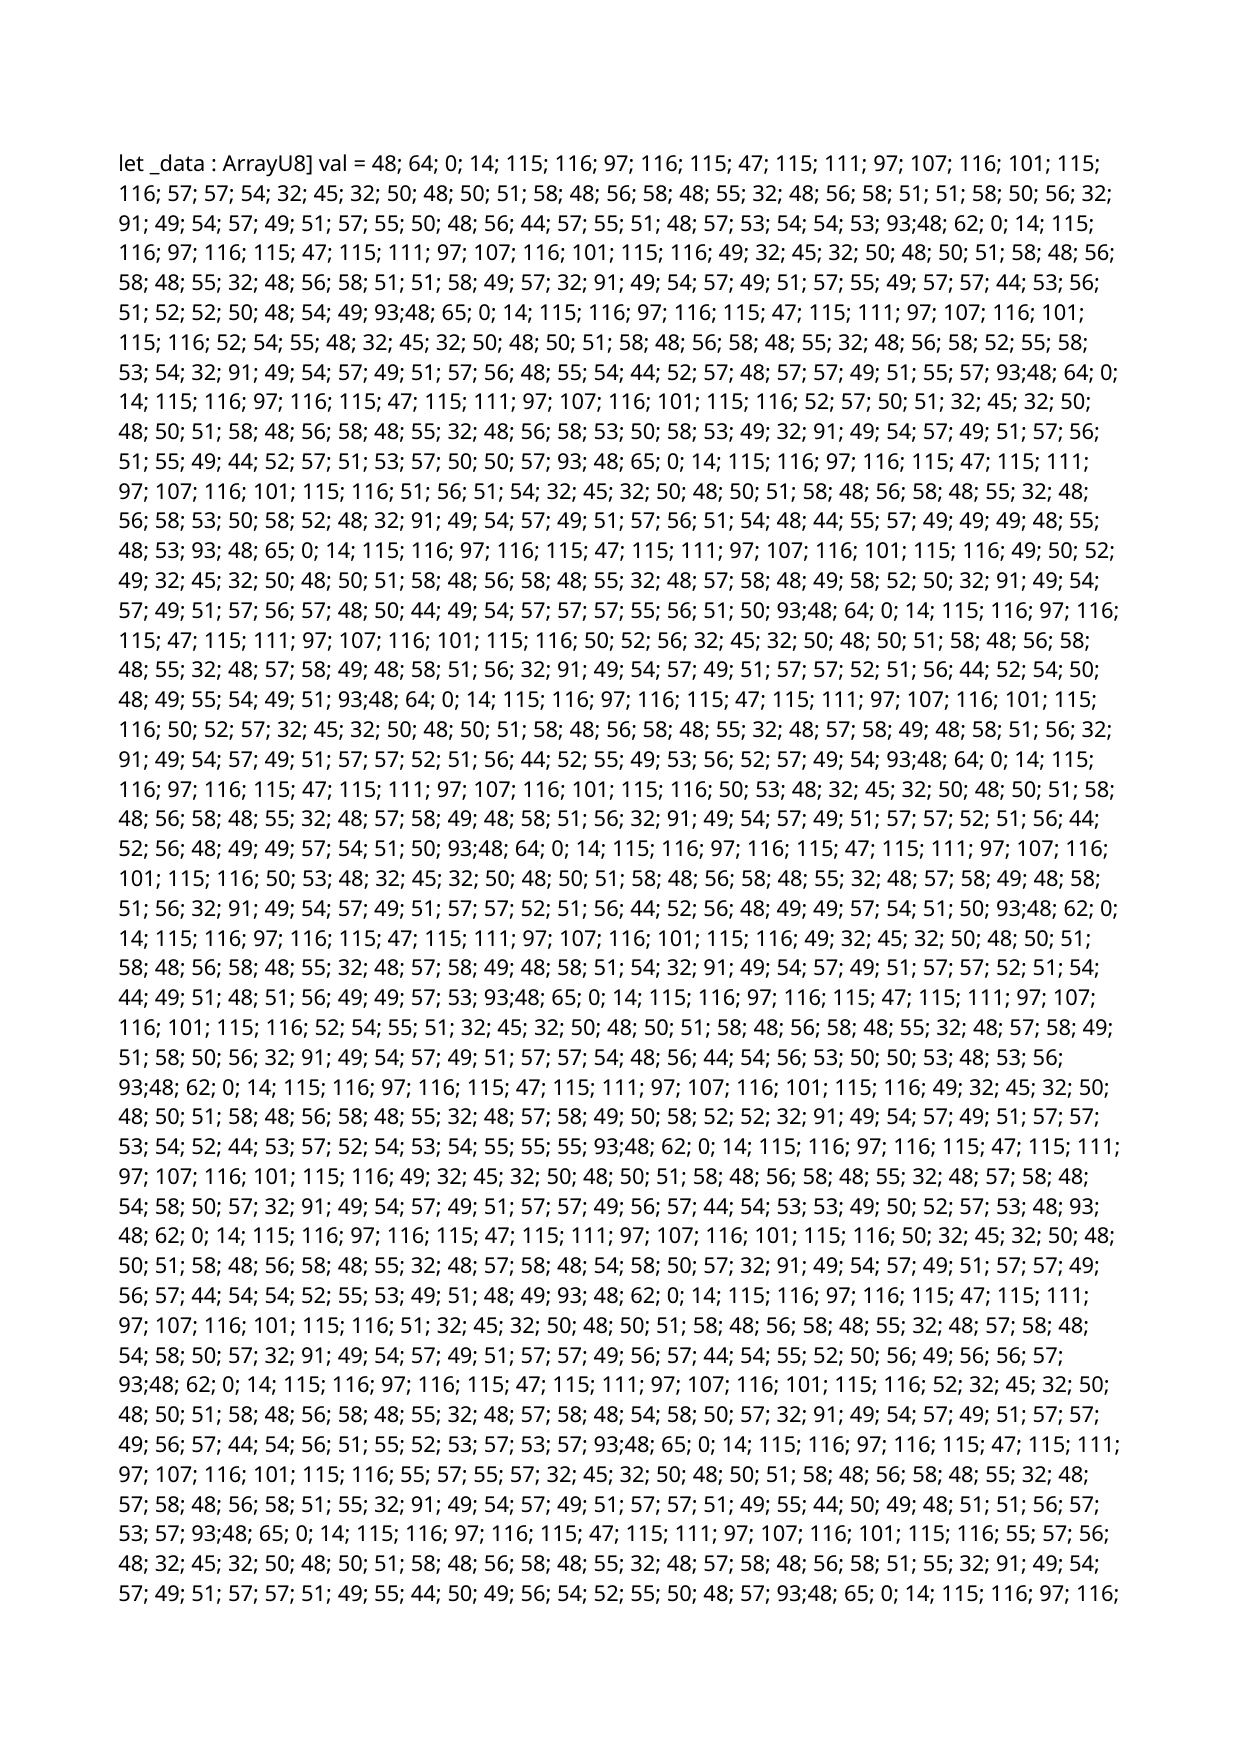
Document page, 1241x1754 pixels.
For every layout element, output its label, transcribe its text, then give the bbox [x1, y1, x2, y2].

text let _data : ArrayU8] val = 48; 64; 0; 14; 115; 116; 97; 116; 115; 47; 115; 111; 97; 107; 116; 101; 115; 116; 57; 57; 54; 32; 45; 32; 50; 48; 50; 51; 58; 48; 56; 58; 48; 55; 32; 48; 56; 58; 51; 51; 58; 50; 56; 32; 91; 49; 54; 57; 49; 51; 57; 55; 50; 48; 56; 44; 57; 55; 51; 48; 57; 53; 54; 54; 53; 93;48; 62; 0; 14; 115; 116; 97; 116; 115; 47; 115; 111; 97; 107; 116; 101; 115; 116; 49; 32; 45; 32; 50; 48; 50; 51; 58; 48; 56; 58; 48; 55; 32; 48; 56; 58; 51; 51; 58; 49; 57; 32; 91; 49; 54; 57; 49; 51; 57; 55; 49; 57; 57; 44; 53; 56; 51; 52; 52; 50; 48; 54; 49; 93;48; 65; 0; 14; 115; 116; 97; 116; 115; 47; 115; 111; 97; 107; 116; 101; 115; 116; 52; 54; 55; 48; 32; 45; 32; 50; 48; 50; 51; 58; 48; 56; 58; 48; 55; 32; 48; 56; 58; 52; 55; 58; 53; 54; 32; 91; 49; 54; 57; 49; 51; 57; 56; 48; 55; 54; 44; 52; 57; 48; 57; 57; 49; 51; 55; 57; 93;48; 64; 0; 14; 115; 116; 97; 116; 115; 47; 115; 111; 97; 107; 116; 101; 115; 116; 52; 57; 50; 51; 32; 45; 32; 50; 48; 50; 51; 58; 48; 56; 58; 48; 55; 32; 48; 56; 58; 53; 50; 58; 53; 49; 32; 91; 49; 54; 57; 49; 51; 57; 56; 51; 55; 49; 44; 52; 57; 51; 53; 57; 50; 50; 57; 93; 48; 65; 0; 14; 115; 116; 97; 116; 115; 47; 115; 111; 97; 107; 116; 101; 115; 116; 51; 56; 51; 54; 32; 45; 32; 50; 48; 50; 51; 58; 48; 56; 58; 48; 55; 32; 48; 56; 58; 53; 50; 58; 52; 48; 32; 91; 49; 54; 57; 49; 51; 57; 56; 51; 54; 48; 44; 55; 57; 49; 49; 49; 48; 55; 48; 53; 93; 48; 65; 0; 14; 115; 116; 97; 116; 115; 47; 115; 111; 97; 107; 116; 101; 115; 116; 49; 50; 52; 49; 32; 45; 32; 50; 48; 50; 51; 58; 48; 56; 58; 48; 55; 32; 48; 57; 58; 48; 49; 58; 52; 50; 32; 91; 49; 54; 57; 49; 51; 57; 56; 57; 48; 50; 44; 49; 54; 57; 57; 57; 55; 56; 51; 50; 93;48; 64; 0; 14; 115; 116; 97; 116; 115; 47; 115; 111; 97; 107; 116; 101; 115; 116; 50; 52; 56; 32; 45; 32; 50; 48; 50; 51; 58; 48; 56; 58; 48; 55; 32; 48; 57; 58; 49; 48; 58; 51; 56; 32; 91; 49; 54; 57; 49; 51; 57; 57; 52; 51; 56; 44; 52; 54; 50; 48; 49; 55; 54; 49; 51; 93;48; 64; 0; 14; 115; 116; 97; 116; 115; 47; 115; 111; 97; 107; 116; 101; 115; 116; 50; 52; 57; 32; 45; 32; 50; 48; 50; 51; 58; 48; 56; 58; 48; 55; 32; 48; 57; 58; 49; 48; 58; 51; 56; 32; 91; 49; 54; 57; 49; 51; 57; 57; 52; 51; 56; 44; 52; 55; 49; 53; 56; 52; 57; 49; 54; 93;48; 64; 0; 14; 115; 116; 97; 116; 115; 47; 115; 111; 97; 107; 116; 101; 115; 116; 50; 53; 48; 32; 45; 32; 50; 48; 50; 51; 58; 48; 56; 58; 48; 55; 32; 48; 57; 58; 49; 48; 58; 51; 56; 32; 91; 49; 54; 57; 49; 51; 57; 57; 52; 51; 56; 44; 52; 56; 48; 49; 49; 57; 54; 51; 50; 93;48; 64; 0; 14; 115; 116; 97; 116; 115; 47; 115; 111; 97; 107; 116; 101; 115; 116; 50; 53; 48; 32; 45; 32; 50; 48; 50; 51; 58; 48; 56; 58; 48; 55; 32; 48; 57; 58; 49; 48; 58; 51; 56; 32; 91; 49; 54; 57; 49; 51; 57; 57; 52; 51; 56; 44; 52; 56; 48; 49; 49; 57; 54; 51; 50; 93;48; 62; 0; 14; 115; 116; 97; 116; 115; 47; 115; 111; 97; 107; 116; 101; 115; 116; 49; 32; 45; 32; 50; 48; 50; 51; 58; 48; 56; 58; 48; 55; 32; 48; 57; 58; 49; 48; 58; 51; 54; 32; 91; 49; 54; 57; 49; 51; 57; 57; 52; 51; 54; 44; 49; 51; 48; 51; 56; 49; 49; 57; 53; 93;48; 65; 0; 14; 115; 116; 97; 116; 115; 47; 115; 111; 97; 107; 116; 101; 115; 116; 52; 54; 55; 51; 32; 45; 32; 50; 48; 50; 51; 58; 48; 56; 58; 48; 55; 32; 48; 57; 58; 49; 51; 58; 50; 56; 32; 91; 49; 54; 57; 49; 51; 57; 57; 54; 48; 56; 44; 54; 56; 53; 50; 50; 53; 48; 53; 56; 93;48; 62; 0; 14; 115; 116; 97; 116; 115; 47; 115; 111; 97; 107; 116; 101; 115; 116; 49; 32; 45; 32; 50; 48; 50; 51; 58; 48; 56; 58; 48; 55; 32; 48; 57; 58; 49; 50; 58; 52; 52; 32; 91; 49; 54; 57; 49; 51; 57; 57; 53; 54; 52; 44; 53; 57; 52; 54; 53; 54; 55; 55; 55; 93;48; 62; 0; 14; 115; 116; 97; 116; 115; 47; 115; 111; 97; 107; 116; 101; 115; 116; 49; 32; 45; 32; 50; 48; 50; 51; 58; 48; 56; 58; 48; 55; 32; 48; 57; 58; 48; 54; 58; 50; 57; 32; 91; 49; 54; 57; 49; 51; 57; 57; 49; 56; 57; 44; 54; 53; 53; 49; 50; 52; 57; 53; 48; 93; 48; 62; 0; 14; 115; 116; 97; 116; 115; 47; 115; 111; 97; 107; 116; 101; 115; 116; 50; 32; 45; 32; 50; 48; 50; 51; 58; 48; 56; 58; 48; 55; 32; 48; 57; 58; 48; 54; 58; 50; 57; 32; 91; 49; 54; 57; 49; 51; 57; 57; 49; 56; 57; 44; 54; 54; 52; 55; 53; 49; 51; 48; 49; 93; 48; 62; 0; 14; 115; 116; 97; 116; 115; 47; 115; 111; 97; 107; 116; 101; 115; 116; 51; 32; 45; 32; 50; 48; 50; 51; 58; 48; 56; 58; 48; 55; 32; 48; 57; 58; 48; 54; 58; 50; 57; 32; 91; 49; 54; 57; 49; 51; 57; 57; 49; 56; 57; 44; 54; 55; 52; 50; 56; 49; 56; 56; 57; 93;48; 62; 0; 14; 115; 116; 97; 116; 115; 47; 115; 111; 97; 107; 116; 101; 115; 116; 52; 32; 45; 32; 50; 48; 50; 51; 58; 48; 56; 58; 48; 55; 32; 48; 57; 58; 48; 54; 58; 50; 57; 32; 91; 49; 54; 57; 49; 51; 57; 57; 49; 56; 57; 44; 54; 56; 51; 55; 52; 53; 57; 53; 57; 93;48; 65; 0; 14; 115; 116; 97; 116; 115; 47; 115; 111; 97; 107; 116; 101; 115; 116; 55; 57; 55; 57; 32; 45; 32; 50; 48; 50; 51; 58; 48; 56; 58; 48; 55; 32; 48; 57; 58; 48; 56; 58; 51; 55; 32; 91; 49; 54; 57; 49; 51; 57; 57; 51; 49; 55; 44; 50; 49; 48; 51; 51; 56; 57; 53; 57; 93;48; 65; 0; 14; 115; 116; 97; 116; 115; 47; 115; 111; 97; 107; 116; 101; 115; 116; 55; 57; 56; 48; 32; 45; 32; 50; 48; 50; 51; 58; 48; 56; 58; 48; 55; 32; 48; 57; 58; 48; 56; 58; 51; 55; 32; 91; 49; 54; 57; 49; 51; 57; 57; 51; 49; 55; 44; 50; 49; 56; 54; 52; 55; 50; 48; 57; 93;48; 65; 0; 14; 115; 116; 97; 116; [118, 148, 1122, 1608]
